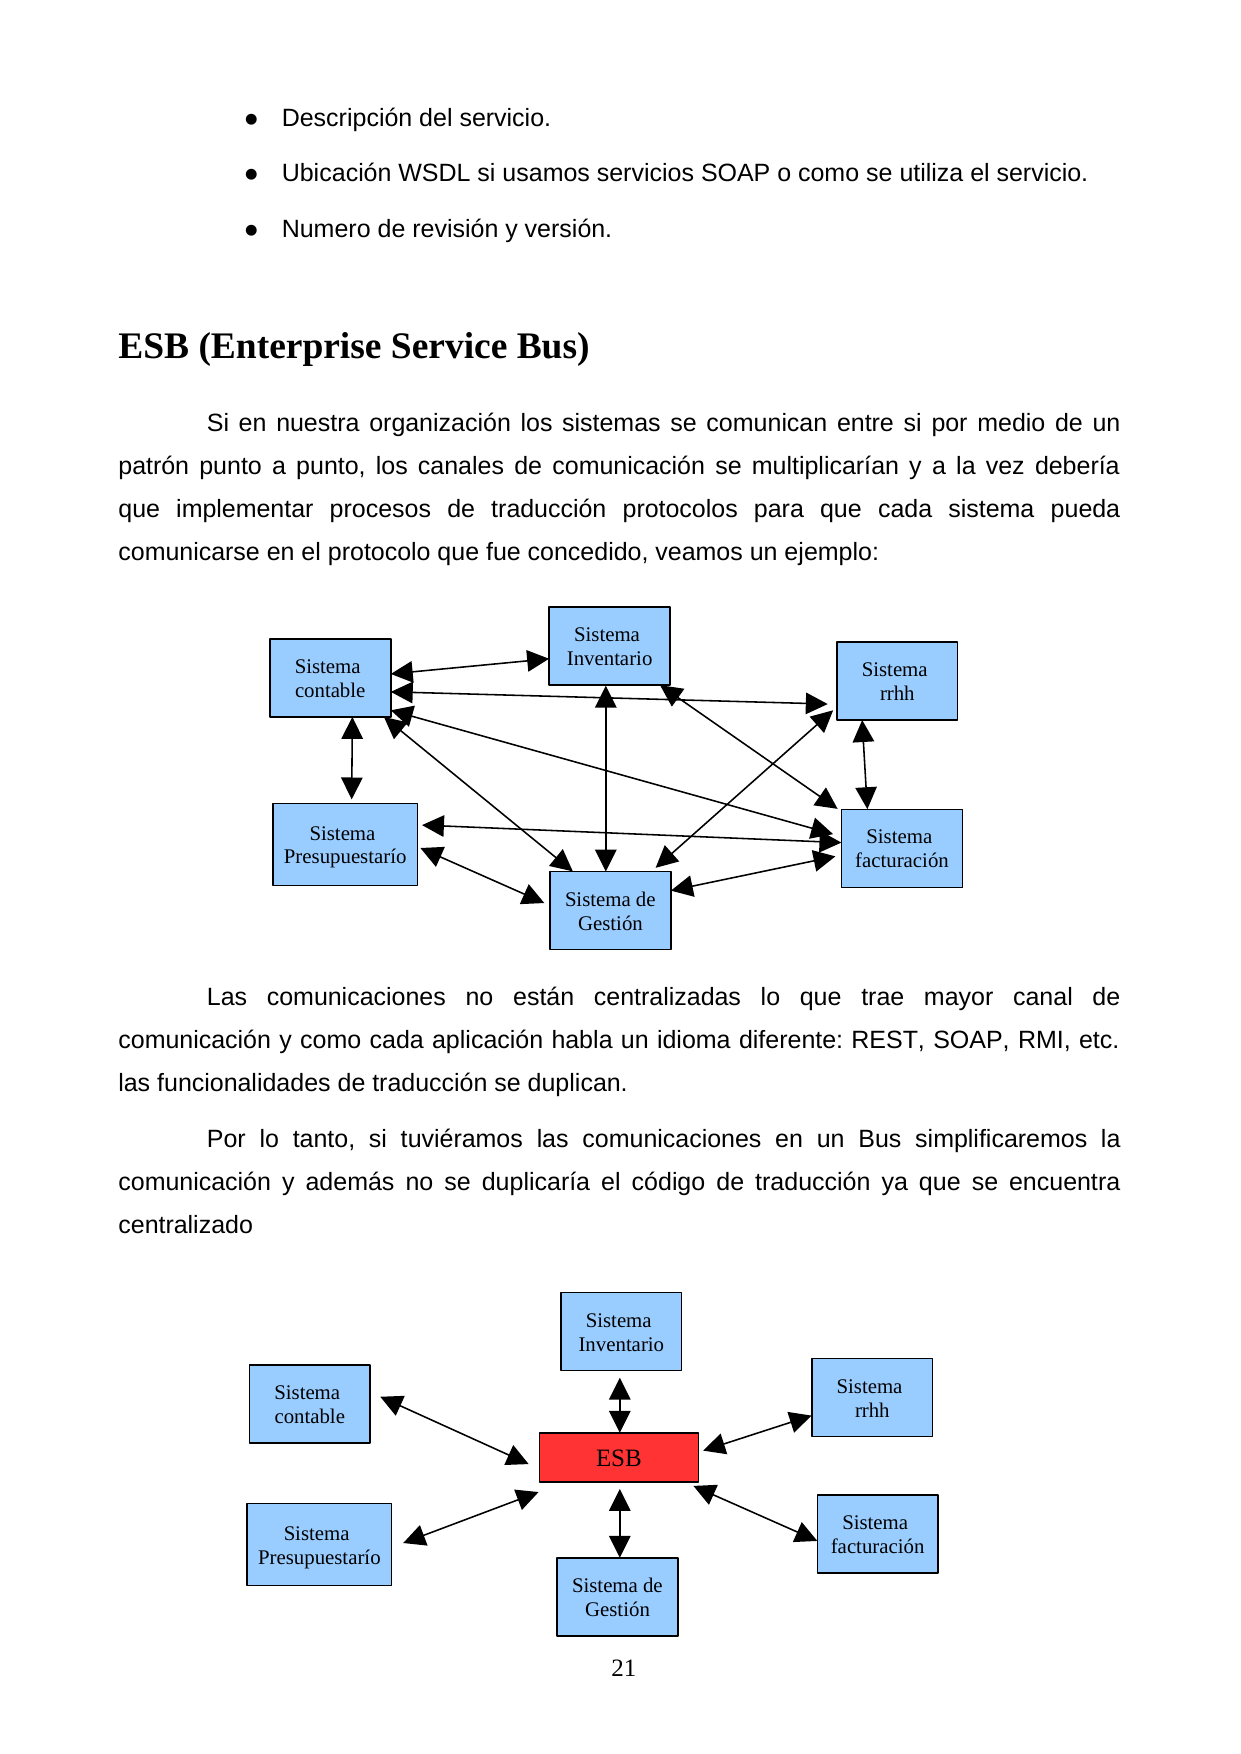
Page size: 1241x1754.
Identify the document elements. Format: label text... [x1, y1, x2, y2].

subtitle ESB (Enterprise Service Bus) [118, 323, 1122, 366]
list Descripción del servicio. [156, 103, 1122, 131]
text Las comunicaciones no están centralizadas lo que trae mayor canal de comunicación y como cada aplicación habla un idioma diferente: REST, SOAP, RMI, etc. las funcionalidades de traducción se duplican. [118, 982, 1122, 1097]
list Ubicación WSDL si usamos servicios SOAP o como se utiliza el servicio. [156, 158, 1122, 187]
text Si en nuestra organización los sistemas se comunican entre si por medio de un patrón punto a punto, los canales de comunicación se multiplicarían y a la vez debería que implementar procesos de traducción protocolos para que cada sistema pueda comunicarse en el protocolo que fue concedido, veamos un ejemplo: [118, 408, 1122, 566]
text Por lo tanto, si tuviéramos las comunicaciones en un Bus simplificaremos la comunicación y además no se duplicaría el código de traducción ya que se encuentra centralizado [118, 1124, 1122, 1239]
list Numero de revisión y versión. [156, 214, 1122, 243]
